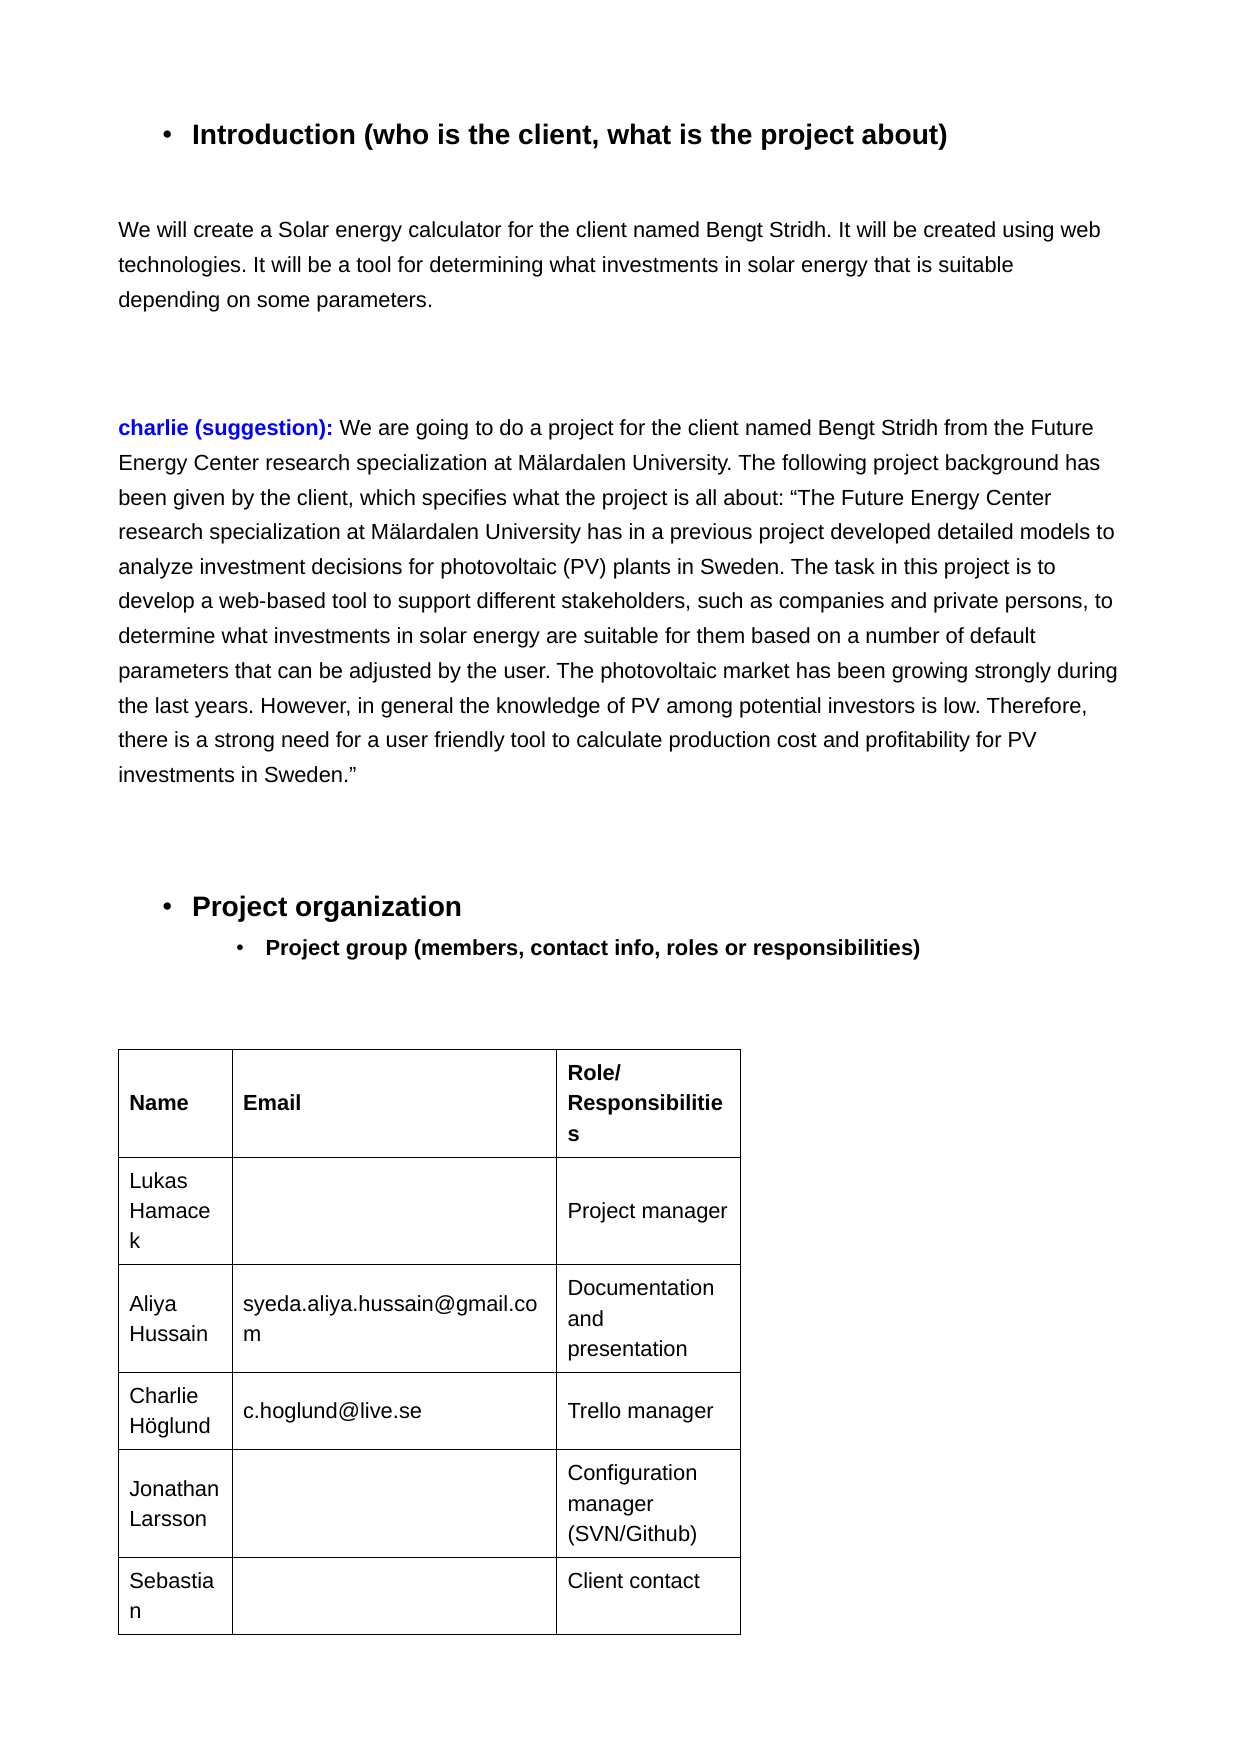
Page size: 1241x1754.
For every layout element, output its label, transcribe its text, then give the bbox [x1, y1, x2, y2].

table_cell Aliya Hussain [119, 1265, 232, 1372]
text charlie (suggestion): We are going to do a project for the client named Bengt Stridh from the Future Energy Center research specialization at Mälardalen University. The following project background has been given by the client, which specifies what the project is all about: “The Future Energy Center research specialization at Mälardalen University has in a previous project developed detailed models to analyze investment decisions for photovoltaic (PV) plants in Sweden. The task in this project is to develop a web-based tool to support different stakeholders, such as companies and private persons, to determine what investments in solar energy are suitable for them based on a number of default parameters that can be adjusted by the user. The photovoltaic market has been growing strongly during the last years. However, in general the knowledge of PV among potential investors is low. Therefore, there is a strong need for a user friendly tool to calculate production cost and profitability for PV investments in Sweden.” [118, 415, 1122, 787]
table_header Email [233, 1050, 556, 1157]
table_cell Charlie Höglund [119, 1373, 232, 1449]
list Project group (members, contact info, roles or responsibilities) [236, 935, 1122, 960]
table_cell syeda.aliya.hussain@gmail.com [233, 1265, 556, 1372]
table_cell c.hoglund@live.se [233, 1373, 556, 1449]
list Project organization [162, 890, 1122, 923]
table_cell Jonathan Larsson [119, 1450, 232, 1557]
table_cell Documentation and presentation [557, 1265, 740, 1372]
table_cell Trello manager [557, 1373, 740, 1449]
table_cell Configuration manager (SVN/Github) [557, 1450, 740, 1557]
list Introduction (who is the client, what is the project about) [162, 118, 1122, 151]
table_cell Lukas Hamacek [119, 1158, 232, 1264]
table_cell Sebastian [119, 1558, 232, 1634]
table_header Role/Responsibilities [557, 1050, 740, 1157]
table_cell Client contact [557, 1558, 740, 1634]
table_cell [233, 1558, 556, 1634]
table_cell Project manager [557, 1158, 740, 1264]
text We will create a Solar energy calculator for the client named Bengt Stridh. It will be created using web technologies. It will be a tool for determining what investments in solar energy that is suitable depending on some parameters. [118, 217, 1122, 312]
table_cell [233, 1450, 556, 1557]
table_header Name [119, 1050, 232, 1157]
table_cell [233, 1158, 556, 1264]
